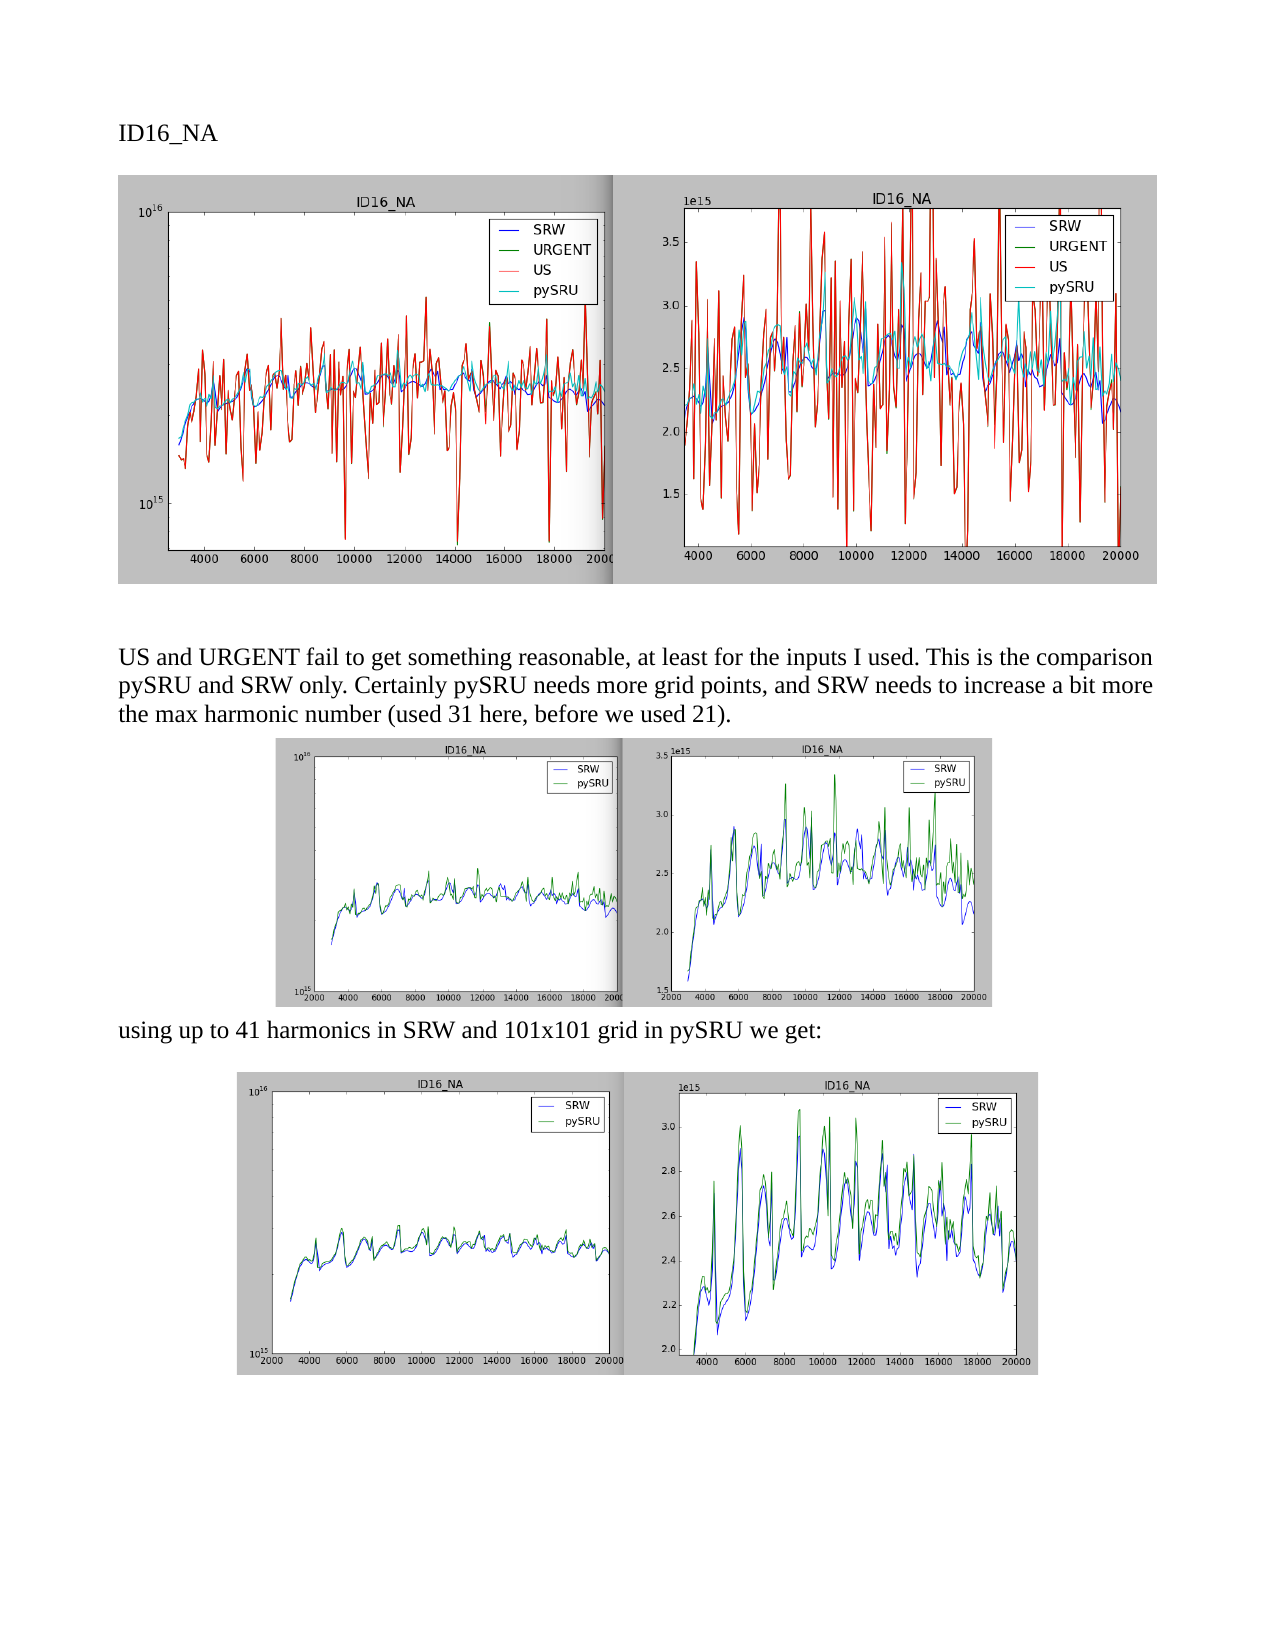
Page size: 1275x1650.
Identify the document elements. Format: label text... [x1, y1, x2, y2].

picture [236, 1072, 1039, 1375]
text ID16_NA [118, 118, 1157, 147]
picture [118, 175, 1157, 584]
text US and URGENT fail to get something reasonable, at least for the inputs I used. This is the comparison pySRU and SRW only. Certainly pySRU needs more grid points, and SRW needs to increase a bit more the max harmonic number (used 31 here, before we used 21). [118, 642, 1157, 728]
picture [275, 738, 993, 1007]
text using up to 41 harmonics in SRW and 101x101 grid in pySRU we get: [118, 1015, 1157, 1044]
